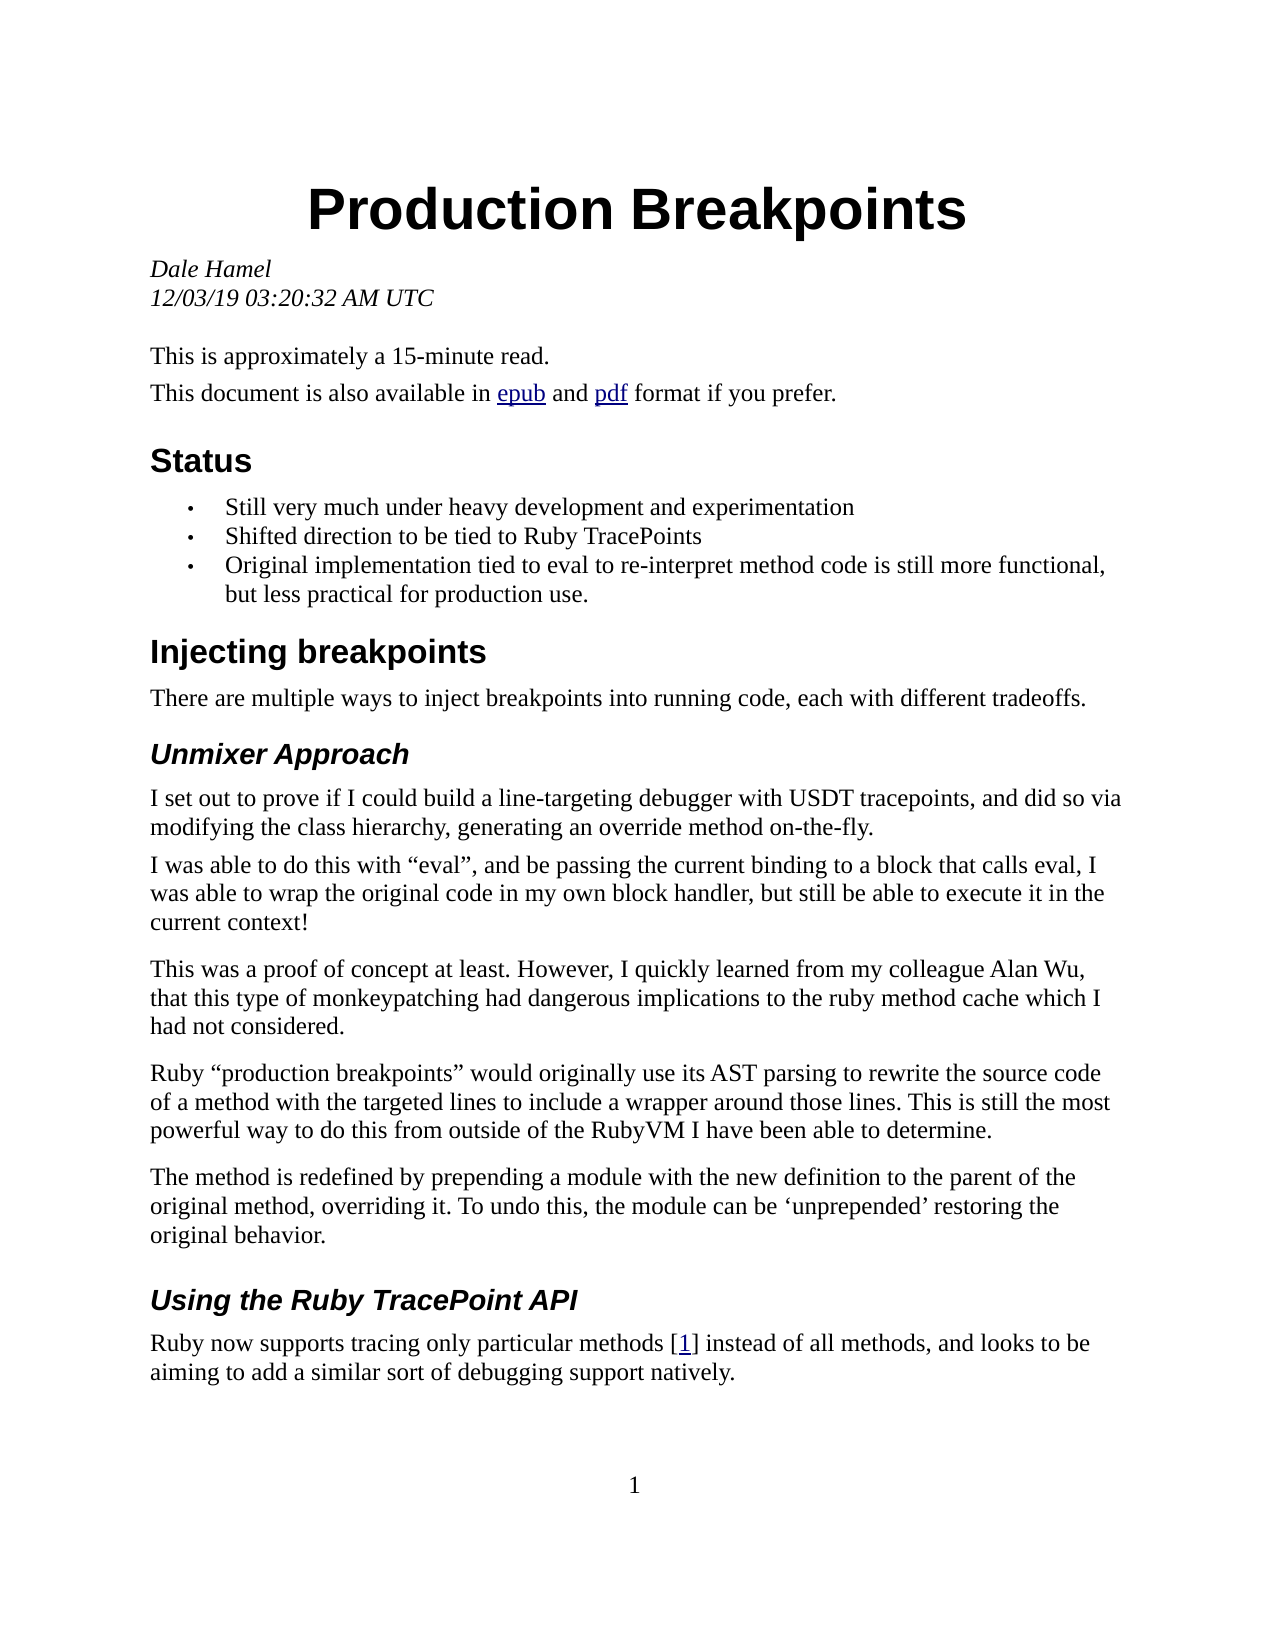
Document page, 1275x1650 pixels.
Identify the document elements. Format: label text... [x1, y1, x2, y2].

text I set out to prove if I could build a line-targeting debugger with USDT tracepoints, and did so via modifying the class hierarchy, generating an override method on-the-fly. [150, 783, 1125, 841]
text There are multiple ways to inject breakpoints into running code, each with different tradeoffs. [150, 683, 1125, 712]
list Shifted direction to be tied to Ruby TracePoints [187, 521, 1125, 550]
list Original implementation tied to eval to re-interpret method code is still more functional, but less practical for production use. [187, 550, 1125, 607]
text Ruby now supports tracing only particular methods [1] instead of all methods, and looks to be aiming to add a similar sort of debugging support natively. [150, 1328, 1125, 1386]
text Dale Hamel [150, 254, 1125, 283]
text I was able to do this with “eval”, and be passing the current binding to a block that calls eval, I was able to wrap the original code in my own block handler, but still be able to execute it in the current context! [150, 850, 1125, 936]
text 12/03/19 03:20:32 AM UTC [150, 283, 1125, 312]
text Ruby “production breakpoints” would originally use its AST parsing to rewrite the source code of a method with the targeted lines to include a wrapper around those lines. This is still the most powerful way to do this from outside of the RubyVM I have been able to determine. [150, 1058, 1125, 1144]
text This was a proof of concept at least. However, I quickly learned from my colleague Alan Wu, that this type of monkeypatching had dangerous implications to the ruby method cache which I had not considered. [150, 954, 1125, 1040]
title Production Breakpoints [150, 175, 1125, 242]
subtitle Status [150, 441, 1125, 480]
text This document is also available in epub and pdf format if you prefer. [150, 378, 1125, 407]
text The method is redefined by prepending a module with the new definition to the parent of the original method, overriding it. To undo this, the module can be ‘unprepended’ restoring the original behavior. [150, 1162, 1125, 1248]
subtitle Unmixer Approach [150, 737, 1125, 771]
text This is approximately a 15-minute read. [150, 341, 1125, 369]
subtitle Injecting breakpoints [150, 632, 1125, 671]
subtitle Using the Ruby TracePoint API [150, 1282, 1125, 1316]
list Still very much under heavy development and experimentation [187, 492, 1125, 521]
